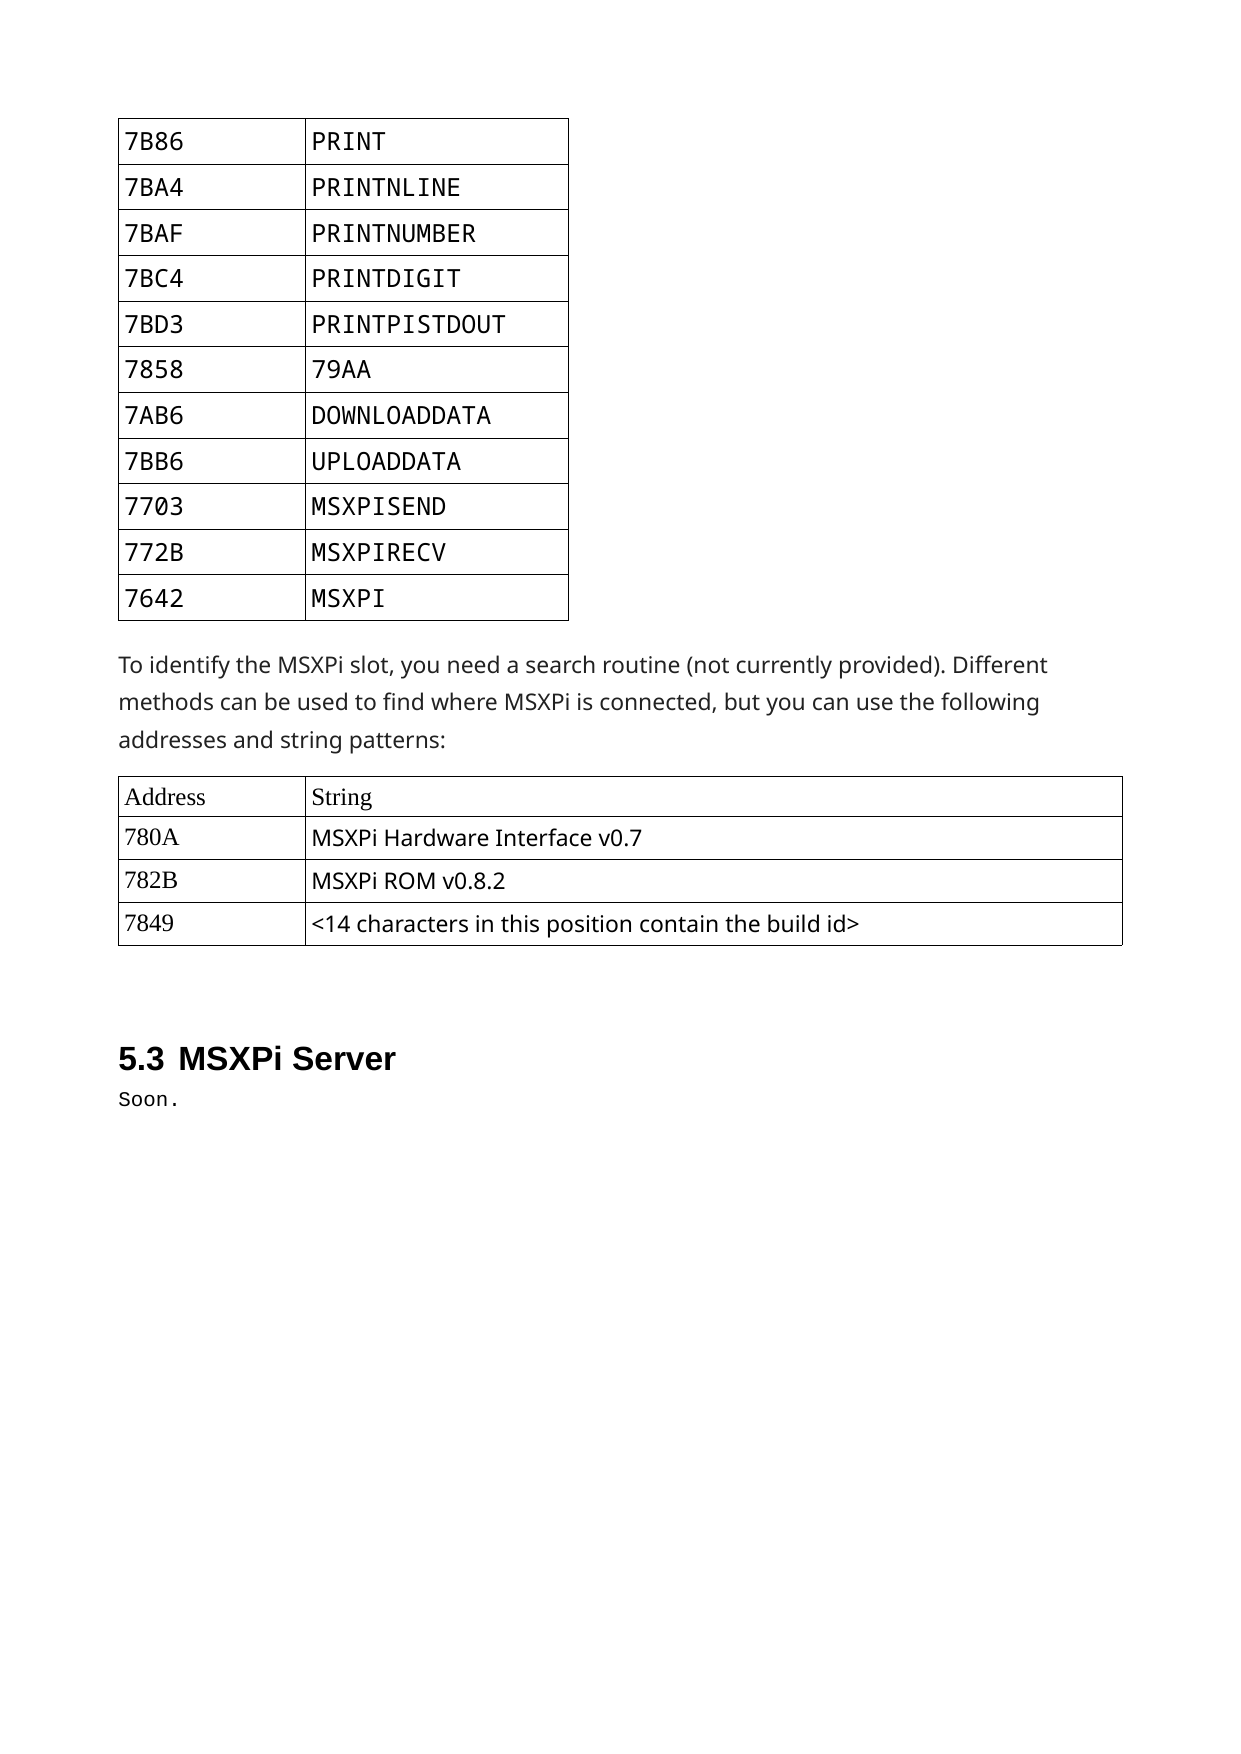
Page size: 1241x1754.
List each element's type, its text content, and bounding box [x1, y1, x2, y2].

text To identify the MSXPi slot, you need a search routine (not currently provided). Different methods can be used to find where MSXPi is connected, but you can use the following addresses and string patterns: [118, 649, 1122, 755]
table_cell 79AA [306, 347, 568, 392]
table_cell PRINT [306, 119, 568, 164]
table_cell 7BAF [119, 210, 305, 255]
subtitle MSXPi Server [118, 1038, 1122, 1077]
table_cell 7642 [119, 575, 305, 620]
table_cell 772B [119, 530, 305, 574]
table_header Address [119, 777, 305, 816]
table_cell DOWNLOADDATA [306, 393, 568, 437]
table_cell MSXPI [306, 575, 568, 620]
table_cell UPLOADDATA [306, 439, 568, 483]
table_cell MSXPi ROM v0.8.2 [306, 860, 1122, 902]
table_header String [306, 777, 1122, 816]
table_cell MSXPISEND [306, 484, 568, 529]
table_cell 7AB6 [119, 393, 305, 437]
table_cell PRINTNUMBER [306, 210, 568, 255]
table_cell MSXPi Hardware Interface v0.7 [306, 817, 1122, 859]
table_cell PRINTDIGIT [306, 256, 568, 301]
table_cell 7B86 [119, 119, 305, 164]
table_cell MSXPIRECV [306, 530, 568, 574]
table_cell PRINTNLINE [306, 165, 568, 209]
table_cell 7BB6 [119, 439, 305, 483]
table_cell 7BD3 [119, 302, 305, 346]
table_cell 7849 [119, 903, 305, 945]
table_cell 782B [119, 860, 305, 902]
table_cell 7858 [119, 347, 305, 392]
text Soon. [118, 1089, 1122, 1113]
table_cell 7BA4 [119, 165, 305, 209]
table_cell <14 characters in this position contain the build id> [306, 903, 1122, 945]
table_cell 7BC4 [119, 256, 305, 301]
table_cell PRINTPISTDOUT [306, 302, 568, 346]
table_cell 780A [119, 817, 305, 859]
table_cell 7703 [119, 484, 305, 529]
